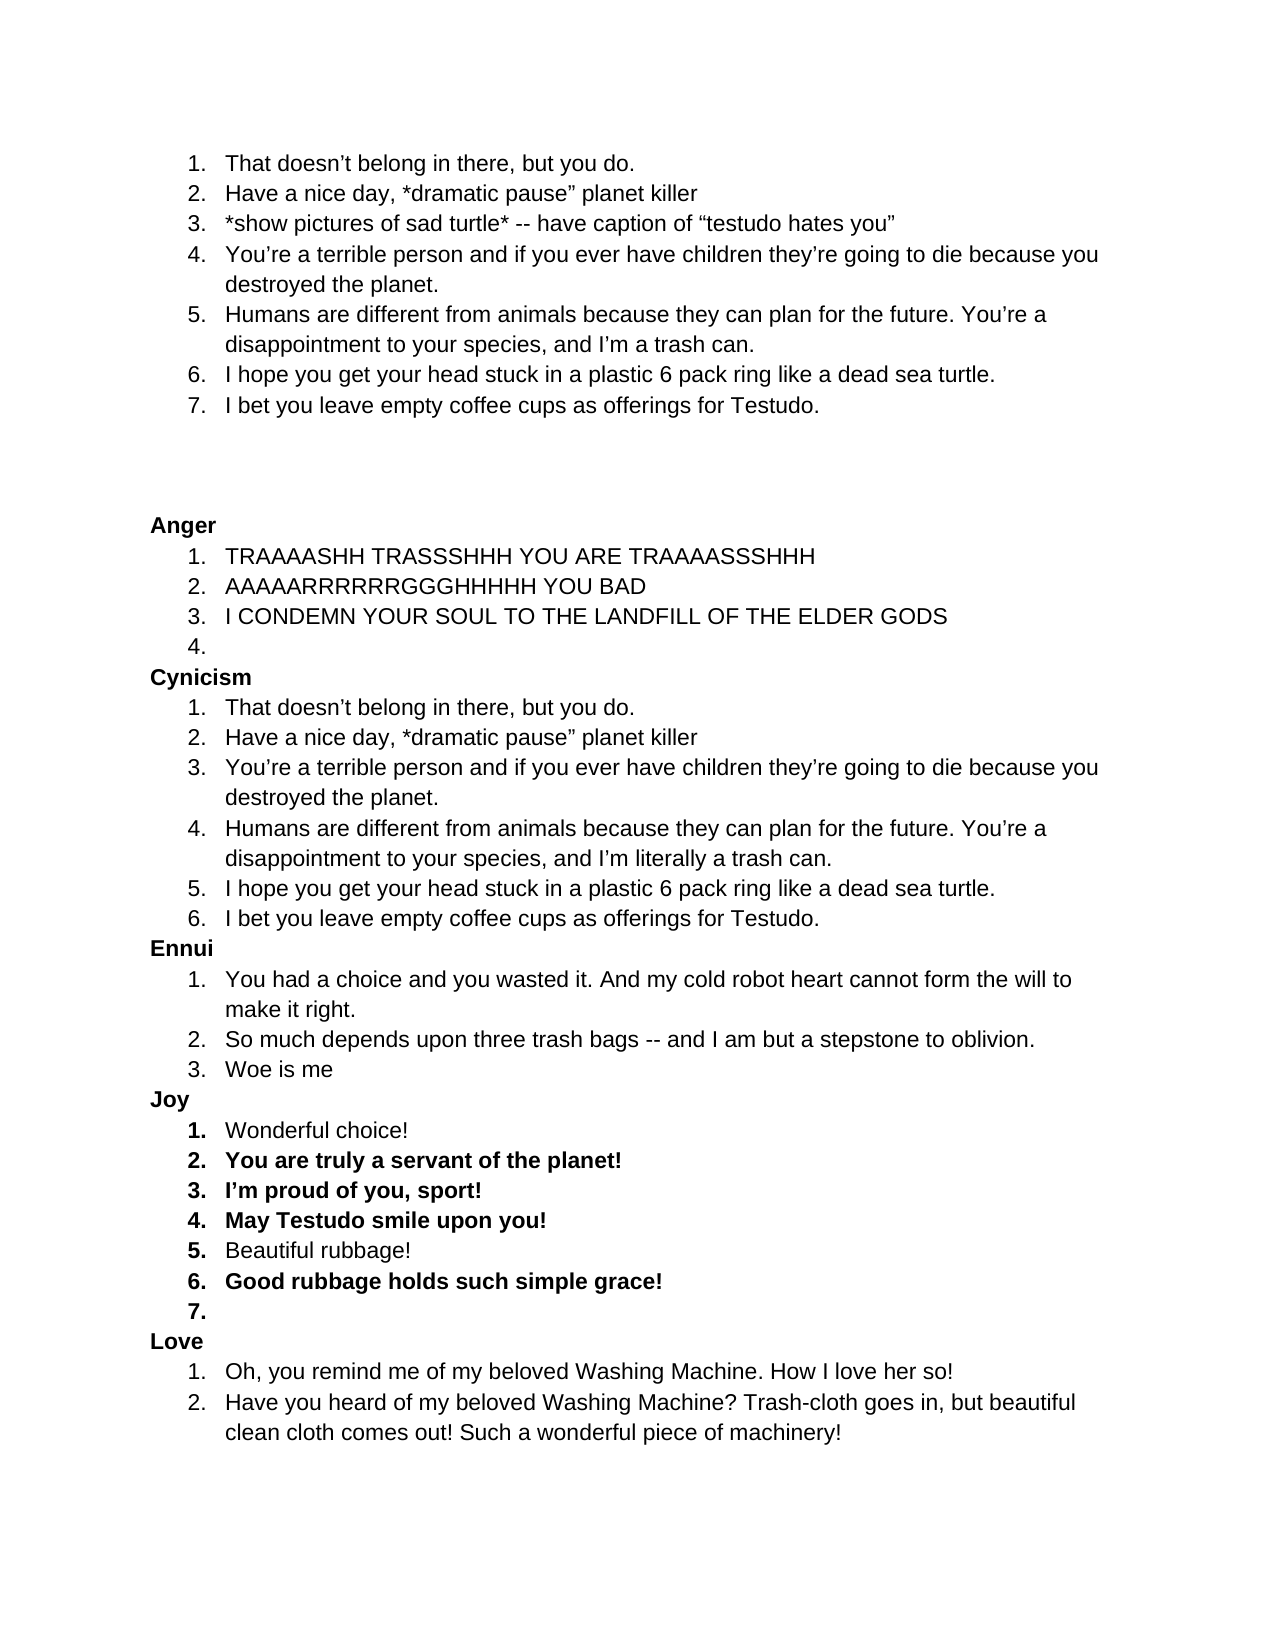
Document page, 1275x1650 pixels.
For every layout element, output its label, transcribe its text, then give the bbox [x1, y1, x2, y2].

list TRAAAASHH TRASSSHHH YOU ARE TRAAAASSSHHH [187, 543, 1125, 569]
list I hope you get your head stuck in a plastic 6 pack ring like a dead sea turtle. [187, 875, 1125, 901]
list Oh, you remind me of my beloved Washing Machine. How I love her so! [187, 1358, 1125, 1385]
list I CONDEMN YOUR SOUL TO THE LANDFILL OF THE ELDER GODS [187, 603, 1125, 629]
list Have you heard of my beloved Washing Machine? Trash-cloth goes in, but beautiful clean cloth comes out! Such a wonderful piece of machinery! [187, 1388, 1125, 1445]
list I’m proud of you, sport! [187, 1177, 1125, 1203]
list Have a nice day, *dramatic pause” planet killer [187, 724, 1125, 750]
list You are truly a servant of the planet! [187, 1147, 1125, 1173]
list Humans are different from animals because they can plan for the future. You’re a disappointment to your species, and I’m literally a trash can. [187, 814, 1125, 871]
list I hope you get your head stuck in a plastic 6 pack ring like a dead sea turtle. [187, 361, 1125, 388]
text Cynicism [150, 663, 1125, 690]
list AAAAARRRRRRGGGHHHHH YOU BAD [187, 573, 1125, 599]
list *show pictures of sad turtle* -- have caption of “testudo hates you” [187, 210, 1125, 237]
list Beautiful rubbage! [187, 1237, 1125, 1264]
list That doesn’t belong in there, but you do. [187, 694, 1125, 720]
list Woe is me [187, 1056, 1125, 1083]
text Joy [150, 1086, 1125, 1113]
list Good rubbage holds such simple grace! [187, 1268, 1125, 1294]
list Humans are different from animals because they can plan for the future. You’re a disappointment to your species, and I’m a trash can. [187, 301, 1125, 358]
list May Testudo smile upon you! [187, 1207, 1125, 1234]
list Wonderful choice! [187, 1117, 1125, 1143]
text Ennui [150, 935, 1125, 962]
list Have a nice day, *dramatic pause” planet killer [187, 180, 1125, 207]
list You’re a terrible person and if you ever have children they’re going to die because you destroyed the planet. [187, 241, 1125, 297]
text Love [150, 1328, 1125, 1354]
list You had a choice and you wasted it. And my cold robot heart cannot form the will to make it right. [187, 966, 1125, 1022]
text Anger [150, 512, 1125, 539]
list I bet you leave empty coffee cups as offerings for Testudo. [187, 392, 1125, 418]
list I bet you leave empty coffee cups as offerings for Testudo. [187, 905, 1125, 932]
list So much depends upon three trash bags -- and I am but a stepstone to oblivion. [187, 1026, 1125, 1052]
list You’re a terrible person and if you ever have children they’re going to die because you destroyed the planet. [187, 754, 1125, 811]
list That doesn’t belong in there, but you do. [187, 150, 1125, 176]
